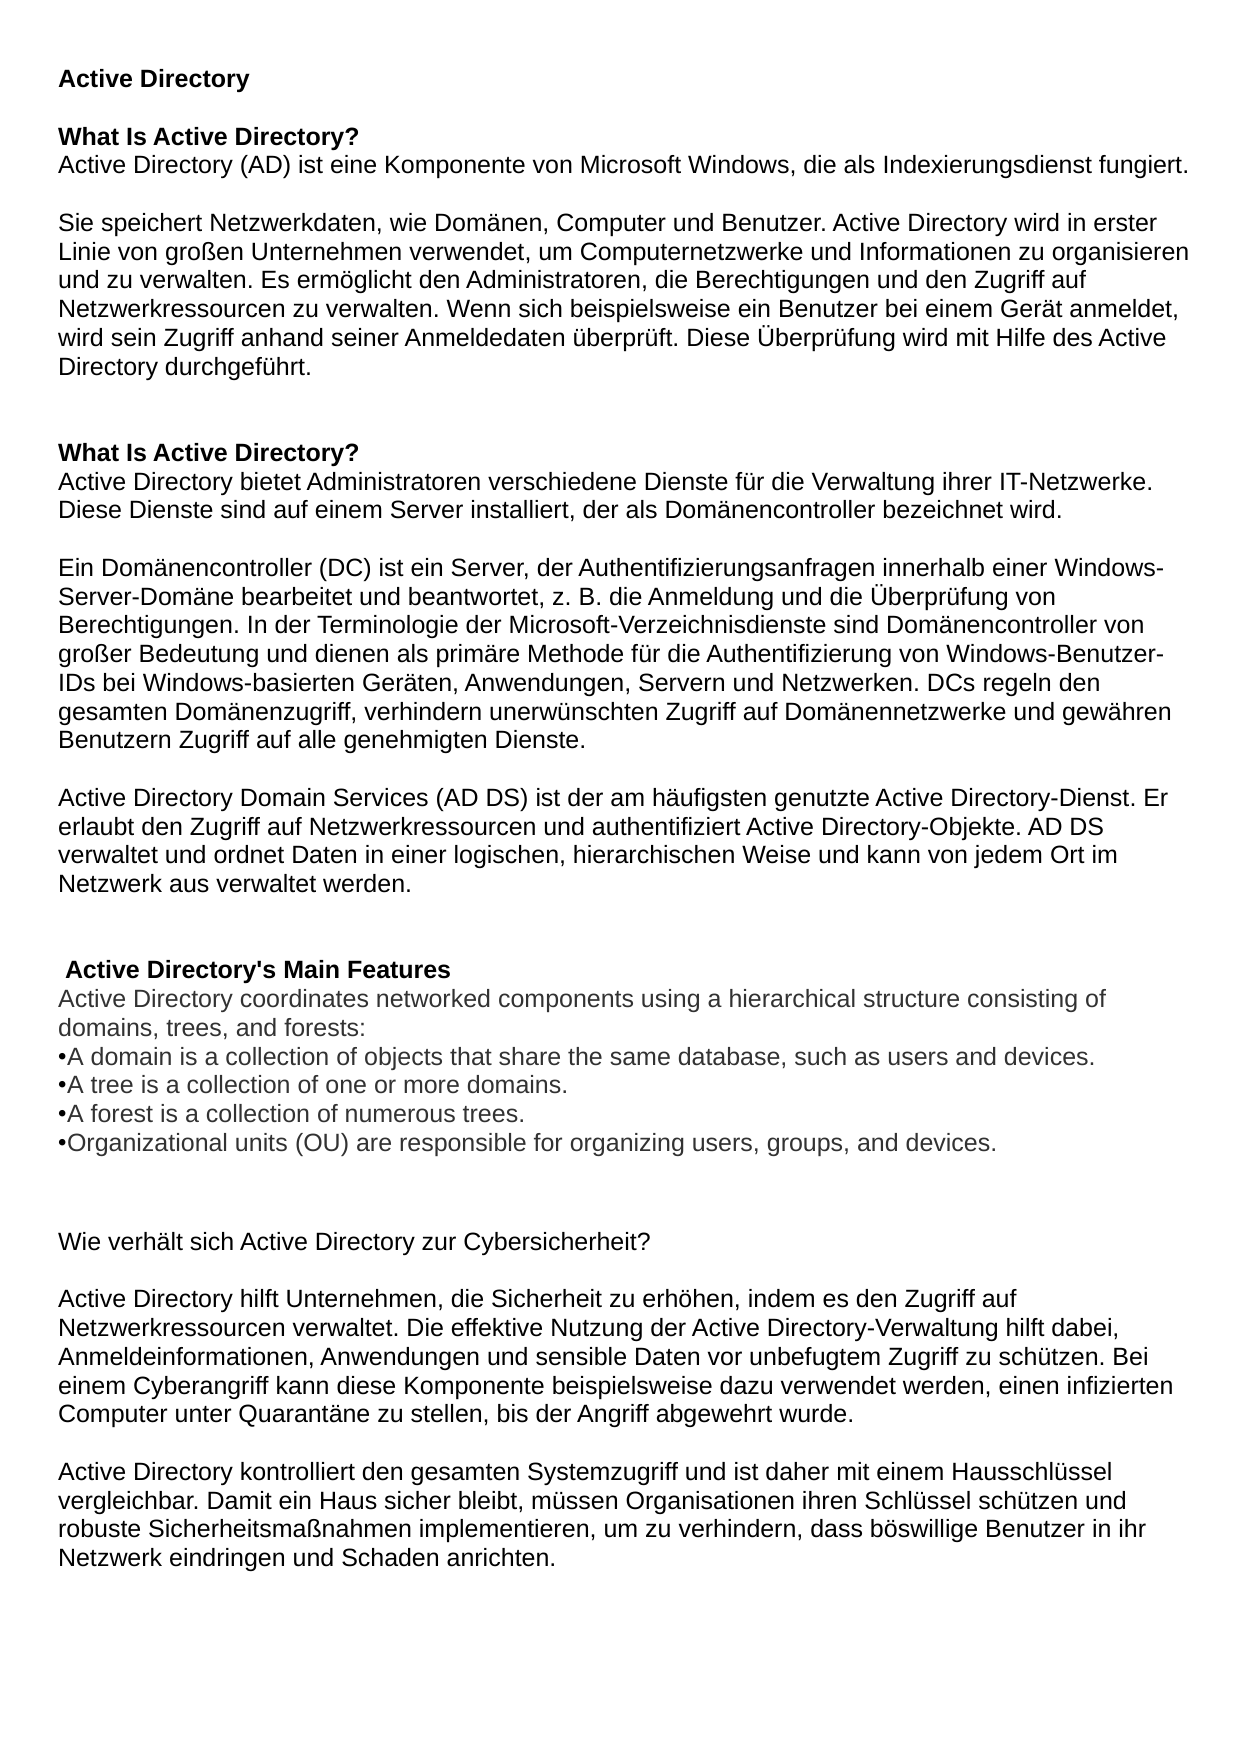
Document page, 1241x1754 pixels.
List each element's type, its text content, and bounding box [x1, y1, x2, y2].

text Active Directory (AD) ist eine Komponente von Microsoft Windows, die als Indexierungsdienst fungiert. Sie speichert Netzwerkdaten, wie Domänen, Computer und Benutzer. Active Directory wird in erster Linie von großen Unternehmen verwendet, um Computernetzwerke und Informationen zu organisieren und zu verwalten. Es ermöglicht den Administratoren, die Berechtigungen und den Zugriff auf Netzwerkressourcen zu verwalten. Wenn sich beispielsweise ein Benutzer bei einem Gerät anmeldet, wird sein Zugriff anhand seiner Anmeldedaten überprüft. Diese Überprüfung wird mit Hilfe des Active Directory durchgeführt. [58, 150, 1194, 380]
text Active Directory bietet Administratoren verschiedene Dienste für die Verwaltung ihrer IT-Netzwerke. Diese Dienste sind auf einem Server installiert, der als Domänencontroller bezeichnet wird. Ein Domänencontroller (DC) ist ein Server, der Authentifizierungsanfragen innerhalb einer Windows-Server-Domäne bearbeitet und beantwortet, z. B. die Anmeldung und die Überprüfung von Berechtigungen. In der Terminologie der Microsoft-Verzeichnisdienste sind Domänencontroller von großer Bedeutung und dienen als primäre Methode für die Authentifizierung von Windows-Benutzer-IDs bei Windows-basierten Geräten, Anwendungen, Servern und Netzwerken. DCs regeln den gesamten Domänenzugriff, verhindern unerwünschten Zugriff auf Domänennetzwerke und gewähren Benutzern Zugriff auf alle genehmigten Dienste. Active Directory Domain Services (AD DS) ist der am häufigsten genutzte Active Directory-Dienst. Er erlaubt den Zugriff auf Netzwerkressourcen und authentifiziert Active Directory-Objekte. AD DS verwaltet und ordnet Daten in einer logischen, hierarchischen Weise und kann von jedem Ort im Netzwerk aus verwaltet werden. [58, 467, 1194, 898]
text Wie verhält sich Active Directory zur Cybersicherheit? Active Directory hilft Unternehmen, die Sicherheit zu erhöhen, indem es den Zugriff auf Netzwerkressourcen verwaltet. Die effektive Nutzung der Active Directory-Verwaltung hilft dabei, Anmeldeinformationen, Anwendungen und sensible Daten vor unbefugtem Zugriff zu schützen. Bei einem Cyberangriff kann diese Komponente beispielsweise dazu verwendet werden, einen infizierten Computer unter Quarantäne zu stellen, bis der Angriff abgewehrt wurde. Active Directory kontrolliert den gesamten Systemzugriff und ist daher mit einem Hausschlüssel vergleichbar. Damit ein Haus sicher bleibt, müssen Organisationen ihren Schlüssel schützen und robuste Sicherheitsmaßnahmen implementieren, um zu verhindern, dass böswillige Benutzer in ihr Netzwerk eindringen und Schaden anrichten. [58, 1227, 1194, 1572]
text What Is Active Directory? [58, 438, 1194, 467]
text Active Directory coordinates networked components using a hierarchical structure consisting of domains, trees, and forests: [58, 984, 1194, 1042]
text Active Directory [58, 64, 1194, 93]
list Organizational units (OU) are responsible for organizing users, groups, and devices. [58, 1128, 1194, 1157]
list A forest is a collection of numerous trees. [58, 1099, 1194, 1128]
list A domain is a collection of objects that share the same database, such as users and devices. [58, 1042, 1194, 1070]
list A tree is a collection of one or more domains. [58, 1070, 1194, 1099]
text Active Directory's Main Features [58, 955, 1194, 984]
text What Is Active Directory? [58, 122, 1194, 150]
